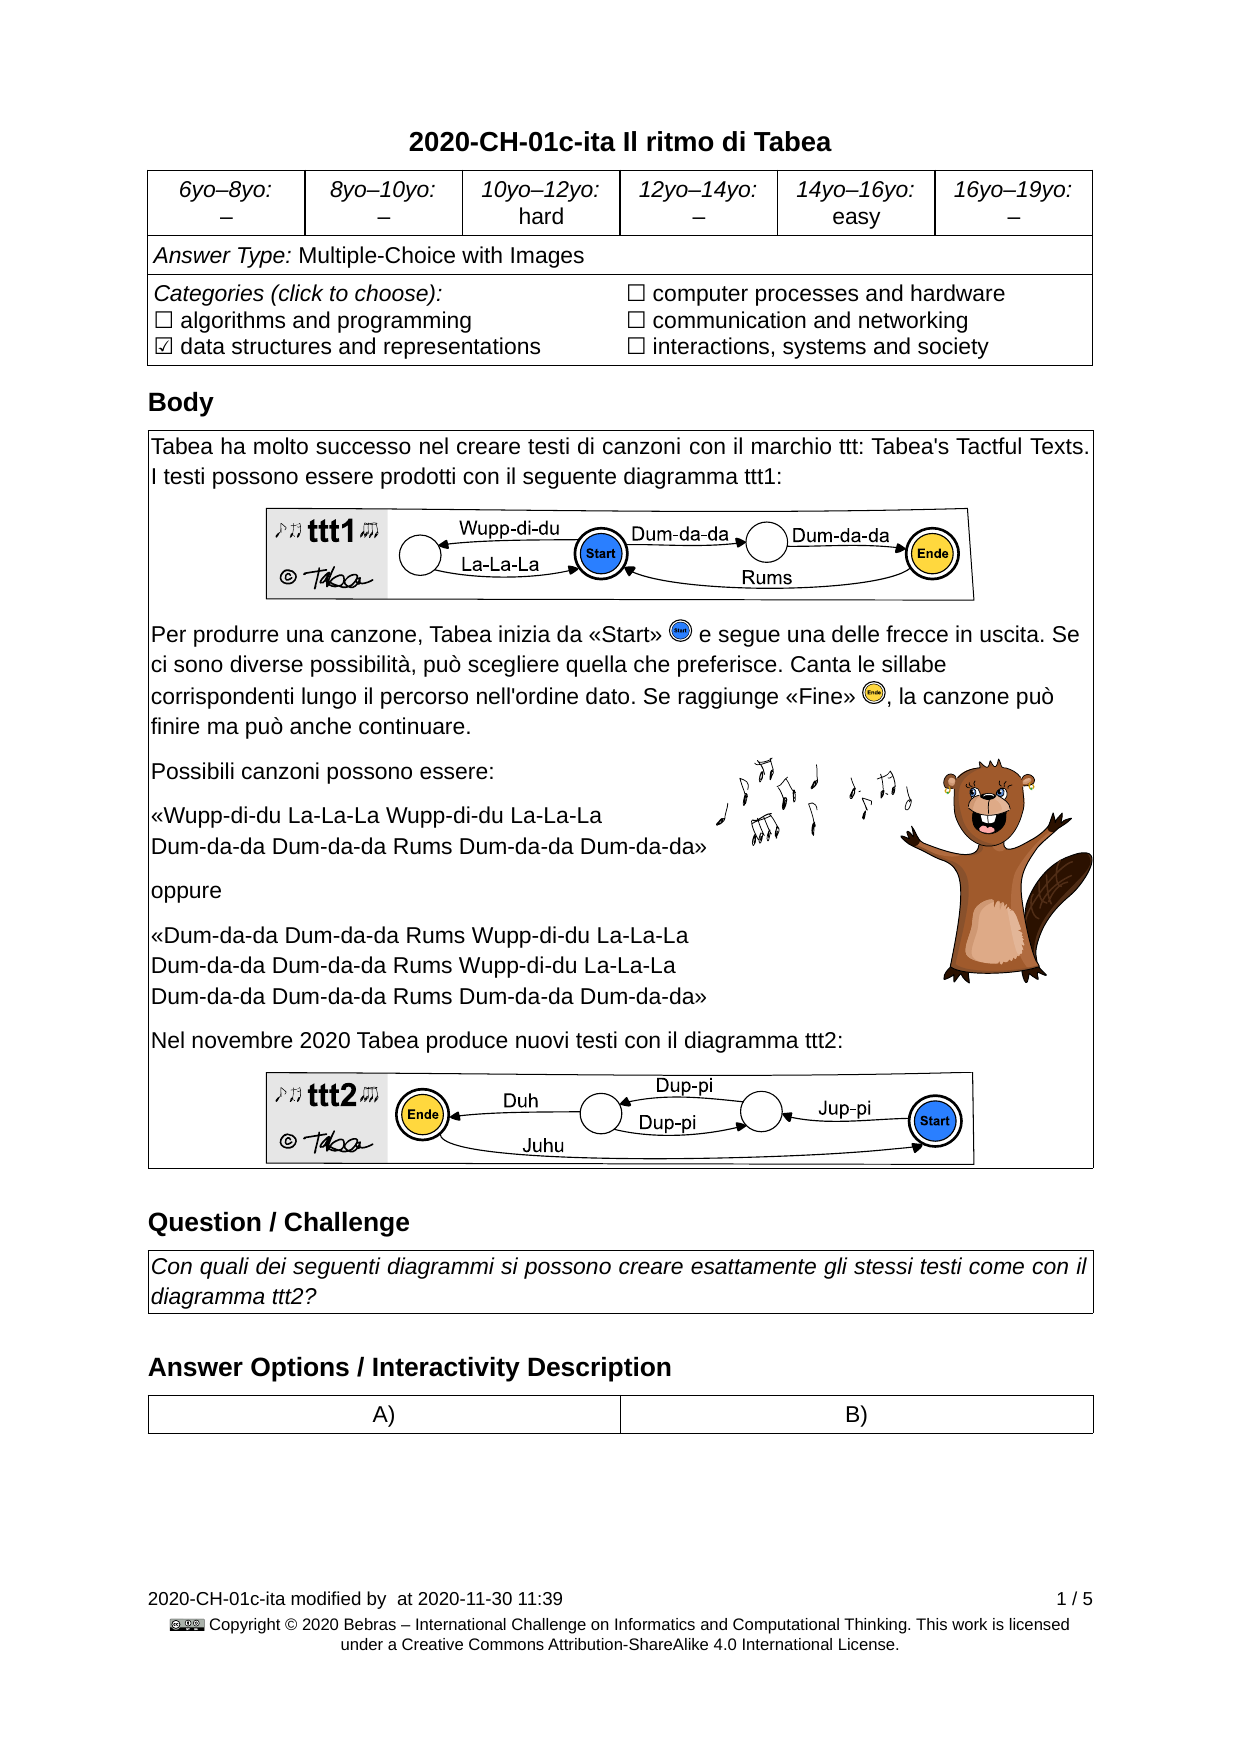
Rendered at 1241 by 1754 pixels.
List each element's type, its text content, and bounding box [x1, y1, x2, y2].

subtitle Answer Options / Interactivity Description [148, 1352, 1093, 1382]
subtitle Body [148, 387, 1093, 417]
text [1022, 874, 1042, 904]
table_header A) [149, 1396, 620, 1433]
table_header 10yo–12yo: hard [463, 171, 619, 235]
text Nel novembre 2020 Tabea produce nuovi testi con il diagramma ttt2: [149, 1024, 1093, 1054]
text Con quali dei seguenti diagrammi si possono creare esattamente gli stessi testi come con il diagramma ttt2? [149, 1251, 1093, 1313]
text Per produrre una canzone, Tabea inizia da «Start» e segue una delle frecce in uscita. Se ci sono diverse possibilità, può scegliere quella che preferisce. Canta le sillabe corrispondenti lungo il percorso nell'ordine dato. Se raggiunge «Fine» , la canzone può finire ma può anche continuare. [149, 616, 1093, 739]
text «Wupp-di-du La-La-La Wupp-di-du La-La-La Dum-da-da Dum-da-da Rums Dum-da-da Dum-da-da» [149, 799, 978, 859]
subtitle Question / Challenge [148, 1207, 1093, 1237]
text [1063, 874, 1093, 904]
text Tabea ha molto successo nel creare testi di canzoni con il marchio ttt: Tabea's Tactful Texts. I testi possono essere prodotti con il seguente diagramma ttt1: [149, 431, 1093, 489]
text Possibili canzoni possono essere: [149, 754, 1093, 784]
text oppure [149, 874, 960, 904]
text [1005, 799, 1093, 859]
table_header 8yo–10yo: – [306, 171, 462, 235]
table_header 16yo–19yo: – [936, 171, 1092, 235]
table_header B) [621, 1396, 1093, 1433]
table_header 6yo–8yo: – [148, 171, 304, 235]
subtitle 2020-CH-01c-ita Il ritmo di Tabea [148, 125, 1093, 157]
table_cell Categories (click to choose): ☐ algorithms and programming ☑ data structures and representations [148, 275, 620, 365]
table_header 14yo–16yo: easy [778, 171, 934, 235]
text «Dum-da-da Dum-da-da Rums Wupp-di-du La-La-La Dum-da-da Dum-da-da Rums Wupp-di-du La-La-La Dum-da-da Dum-da-da Rums Dum-da-da Dum-da-da» [149, 919, 1093, 1009]
table_cell ☐ computer processes and hardware ☐ communication and networking ☐ interactions, systems and society [620, 275, 1092, 365]
table_cell Answer Type: Multiple-Choice with Images [148, 236, 1092, 274]
table_header 12yo–14yo: – [621, 171, 777, 235]
